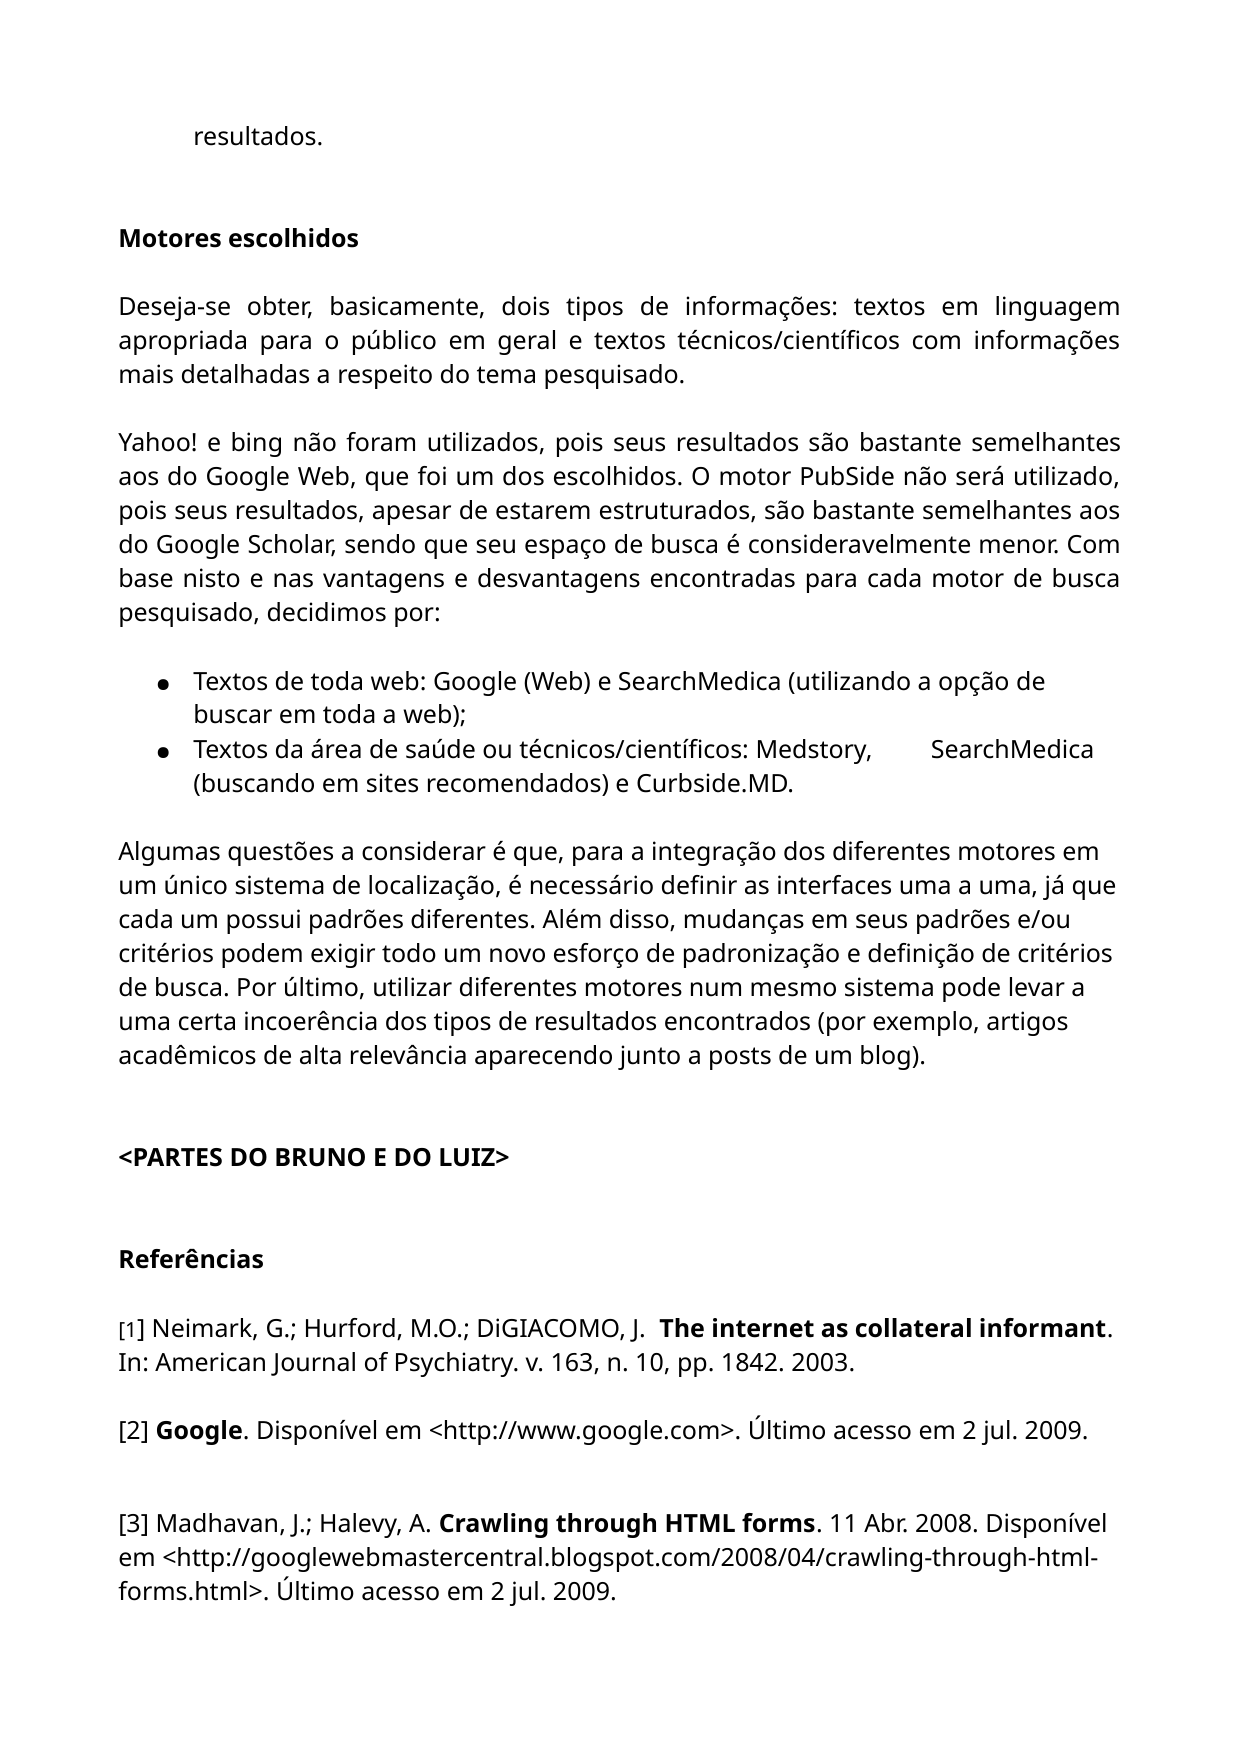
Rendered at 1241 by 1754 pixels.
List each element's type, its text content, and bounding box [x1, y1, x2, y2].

text Referências [118, 1242, 1122, 1276]
list Textos de toda web: Google (Web) e SearchMedica (utilizando a opção de buscar em toda a web); [156, 663, 1122, 731]
list resultados. [156, 118, 1122, 152]
text <PARTES DO BRUNO E DO LUIZ> [118, 1140, 1122, 1174]
text Algumas questões a considerar é que, para a integração dos diferentes motores em um único sistema de localização, é necessário definir as interfaces uma a uma, já que cada um possui padrões diferentes. Além disso, mudanças em seus padrões e/ou critérios podem exigir todo um novo esforço de padronização e definição de critérios de busca. Por último, utilizar diferentes motores num mesmo sistema pode levar a uma certa incoerência dos tipos de resultados encontrados (por exemplo, artigos acadêmicos de alta relevância aparecendo junto a posts de um blog). [118, 833, 1122, 1072]
text Deseja-se obter, basicamente, dois tipos de informações: textos em linguagem apropriada para o público em geral e textos técnicos/científicos com informações mais detalhadas a respeito do tema pesquisado. [118, 288, 1122, 391]
text [2] Google. Disponível em <http://www.google.com>. Último acesso em 2 jul. 2009. [118, 1412, 1122, 1447]
text [3] Madhavan, J.; Halevy, A. Crawling through HTML forms. 11 Abr. 2008. Disponível em <http://googlewebmastercentral.blogspot.com/2008/04/crawling-through-html-forms.html>. Último acesso em 2 jul. 2009. [118, 1506, 1122, 1608]
list Textos da área de saúde ou técnicos/científicos: Medstory, SearchMedica (buscando em sites recomendados) e Curbside.MD. [156, 731, 1122, 799]
text Yahoo! e bing não foram utilizados, pois seus resultados são bastante semelhantes aos do Google Web, que foi um dos escolhidos. O motor PubSide não será utilizado, pois seus resultados, apesar de estarem estruturados, são bastante semelhantes aos do Google Scholar, sendo que seu espaço de busca é consideravelmente menor. Com base nisto e nas vantagens e desvantagens encontradas para cada motor de busca pesquisado, decidimos por: [118, 425, 1122, 629]
text [1] Neimark, G.; Hurford, M.O.; DiGIACOMO, J. The internet as collateral informant. In: American Journal of Psychiatry. v. 163, n. 10, pp. 1842. 2003. [118, 1310, 1122, 1378]
text Motores escolhidos [118, 220, 1122, 254]
